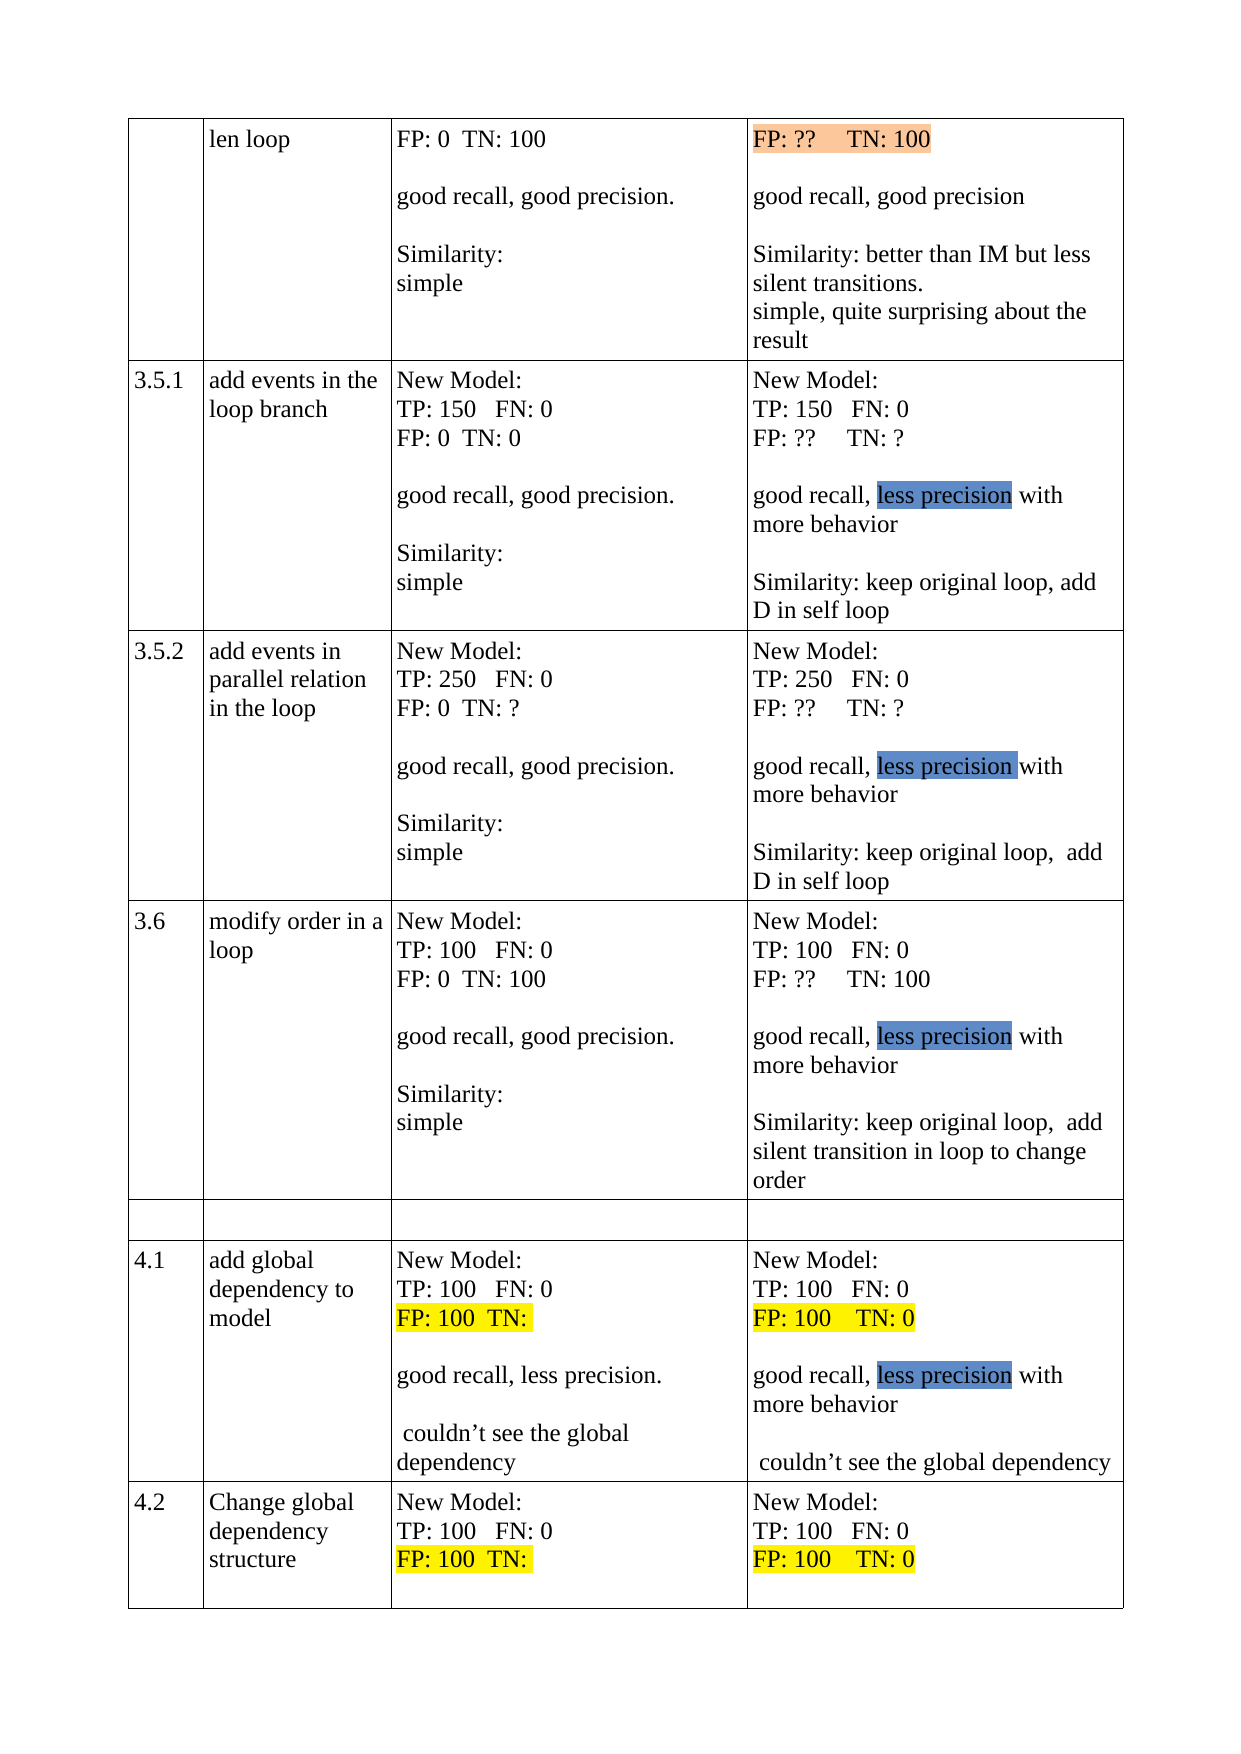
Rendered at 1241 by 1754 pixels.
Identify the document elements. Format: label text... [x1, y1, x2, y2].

table_cell New Model: TP: 150 FN: 0 FP: ?? TN: ? good recall, less precision with more behavior Similarity: keep original loop, add D in self loop [748, 361, 1123, 630]
table_cell [204, 1200, 391, 1240]
table_cell [129, 1200, 203, 1240]
table_cell FP: ?? TN: 100 good recall, good precision Similarity: better than IM but less silent transitions. simple, quite surprising about the result [748, 119, 1123, 360]
table_cell modify order in a loop [204, 901, 391, 1199]
table_cell FP: 0 TN: 100 good recall, good precision. Similarity: simple [392, 119, 747, 360]
table_cell New Model: TP: 250 FN: 0 FP: 0 TN: ? good recall, good precision. Similarity: simple [392, 631, 747, 900]
table_cell 3.5.2 [129, 631, 203, 900]
table_cell New Model: TP: 100 FN: 0 FP: 100 TN: good recall, less precision. couldn’t see the global dependency [392, 1241, 747, 1481]
table_cell add global dependency to model [204, 1241, 391, 1481]
table_cell New Model: TP: 150 FN: 0 FP: 0 TN: 0 good recall, good precision. Similarity: simple [392, 361, 747, 630]
table_cell 3.5.1 [129, 361, 203, 630]
table_cell New Model: TP: 250 FN: 0 FP: ?? TN: ? good recall, less precision with more behavior Similarity: keep original loop, add D in self loop [748, 631, 1123, 900]
table_cell New Model: TP: 100 FN: 0 FP: 100 TN: 0 [748, 1482, 1123, 1608]
table_cell 3.6 [129, 901, 203, 1199]
table_cell [748, 1200, 1123, 1240]
table_cell 4.1 [129, 1241, 203, 1481]
table_cell New Model: TP: 100 FN: 0 FP: 100 TN: 0 good recall, less precision with more behavior couldn’t see the global dependency [748, 1241, 1123, 1481]
table_cell [129, 119, 203, 360]
table_cell add events in the loop branch [204, 361, 391, 630]
table_cell len loop [204, 119, 391, 360]
table_cell Change global dependency structure [204, 1482, 391, 1608]
table_cell [392, 1200, 747, 1240]
table_cell 4.2 [129, 1482, 203, 1608]
table_cell New Model: TP: 100 FN: 0 FP: 0 TN: 100 good recall, good precision. Similarity: simple [392, 901, 747, 1199]
table_cell New Model: TP: 100 FN: 0 FP: ?? TN: 100 good recall, less precision with more behavior Similarity: keep original loop, add silent transition in loop to change order [748, 901, 1123, 1199]
table_cell add events in parallel relation in the loop [204, 631, 391, 900]
table_cell New Model: TP: 100 FN: 0 FP: 100 TN: [392, 1482, 747, 1608]
